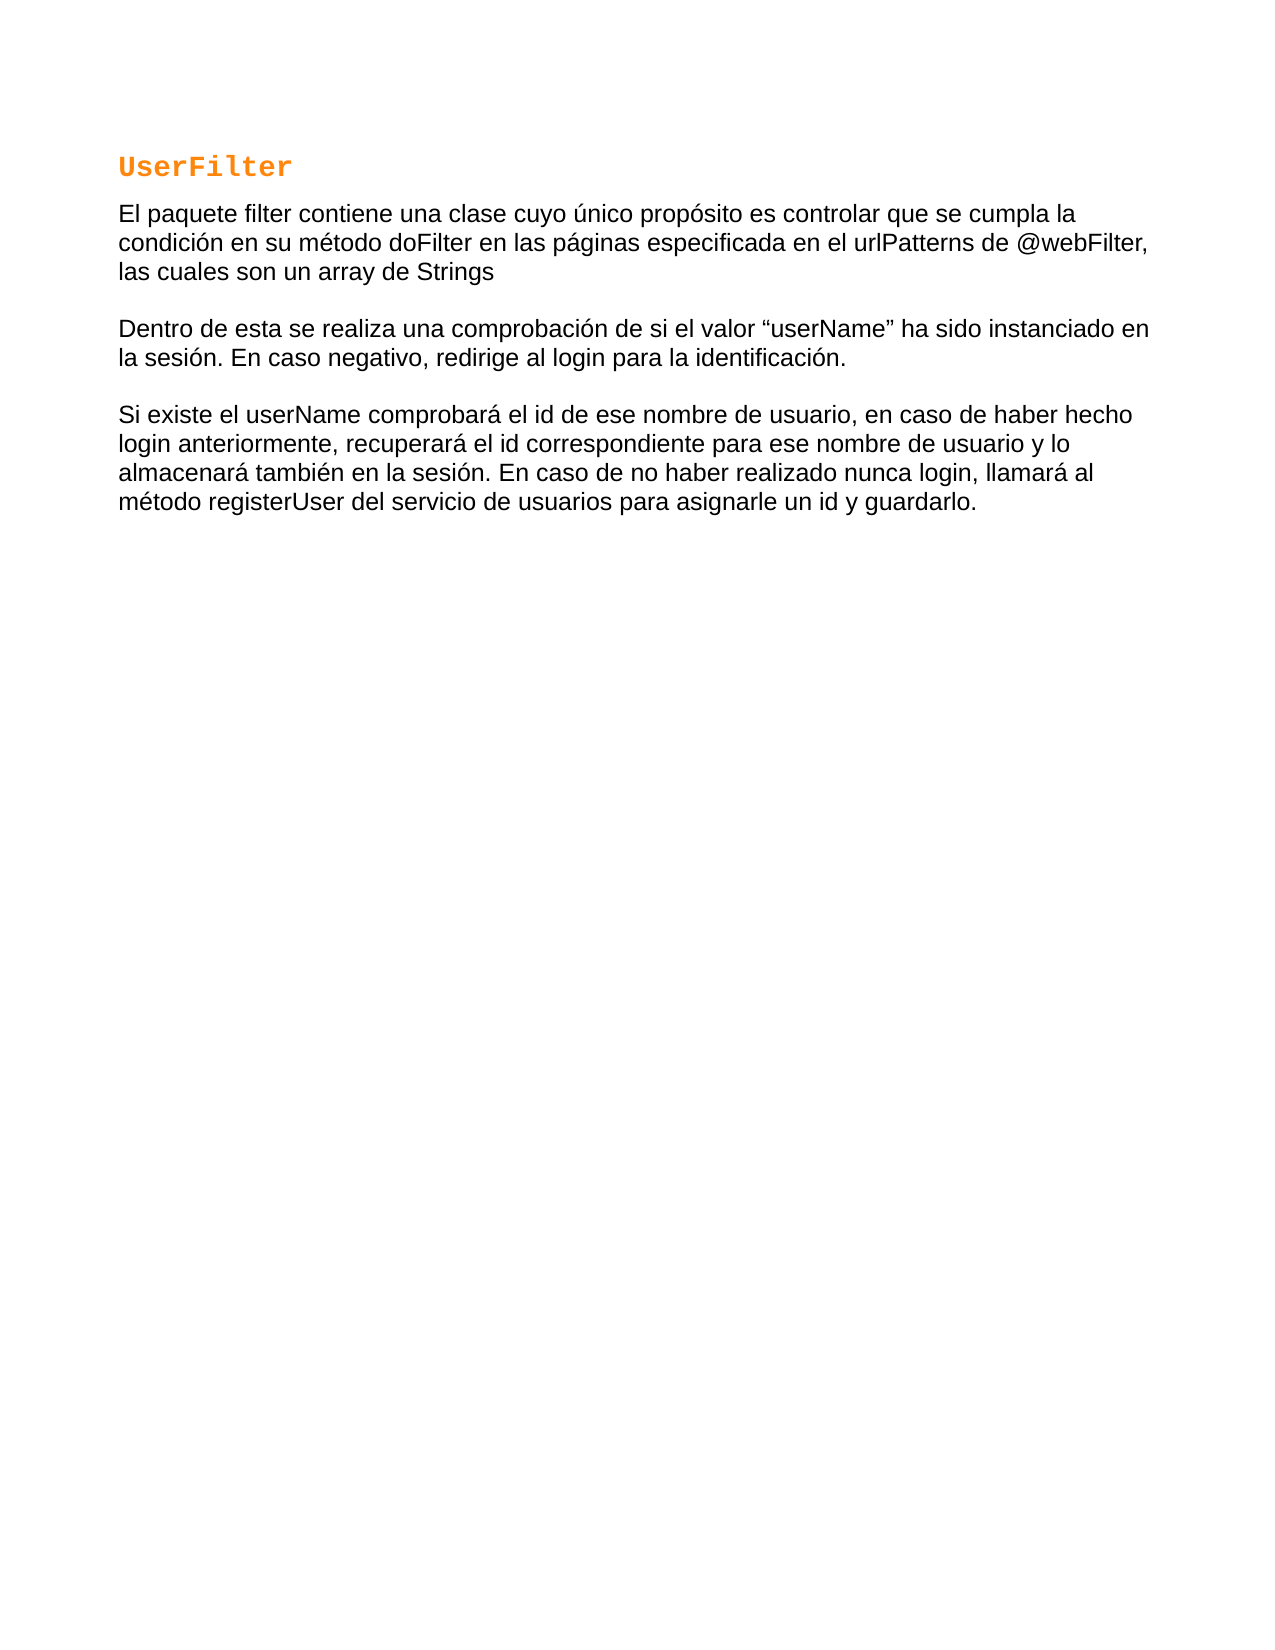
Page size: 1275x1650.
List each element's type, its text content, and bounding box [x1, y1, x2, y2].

text UserFilter [118, 152, 1157, 185]
text Si existe el userName comprobará el id de ese nombre de usuario, en caso de haber hecho login anteriormente, recuperará el id correspondiente para ese nombre de usuario y lo almacenará también en la sesión. En caso de no haber realizado nunca login, llamará al método registerUser del servicio de usuarios para asignarle un id y guardarlo. [118, 401, 1157, 516]
text El paquete filter contiene una clase cuyo único propósito es controlar que se cumpla la condición en su método doFilter en las páginas especificada en el urlPatterns de @webFilter, las cuales son un array de Strings [118, 199, 1157, 286]
text Dentro de esta se realiza una comprobación de si el valor “userName” ha sido instanciado en la sesión. En caso negativo, redirige al login para la identificación. [118, 314, 1157, 372]
